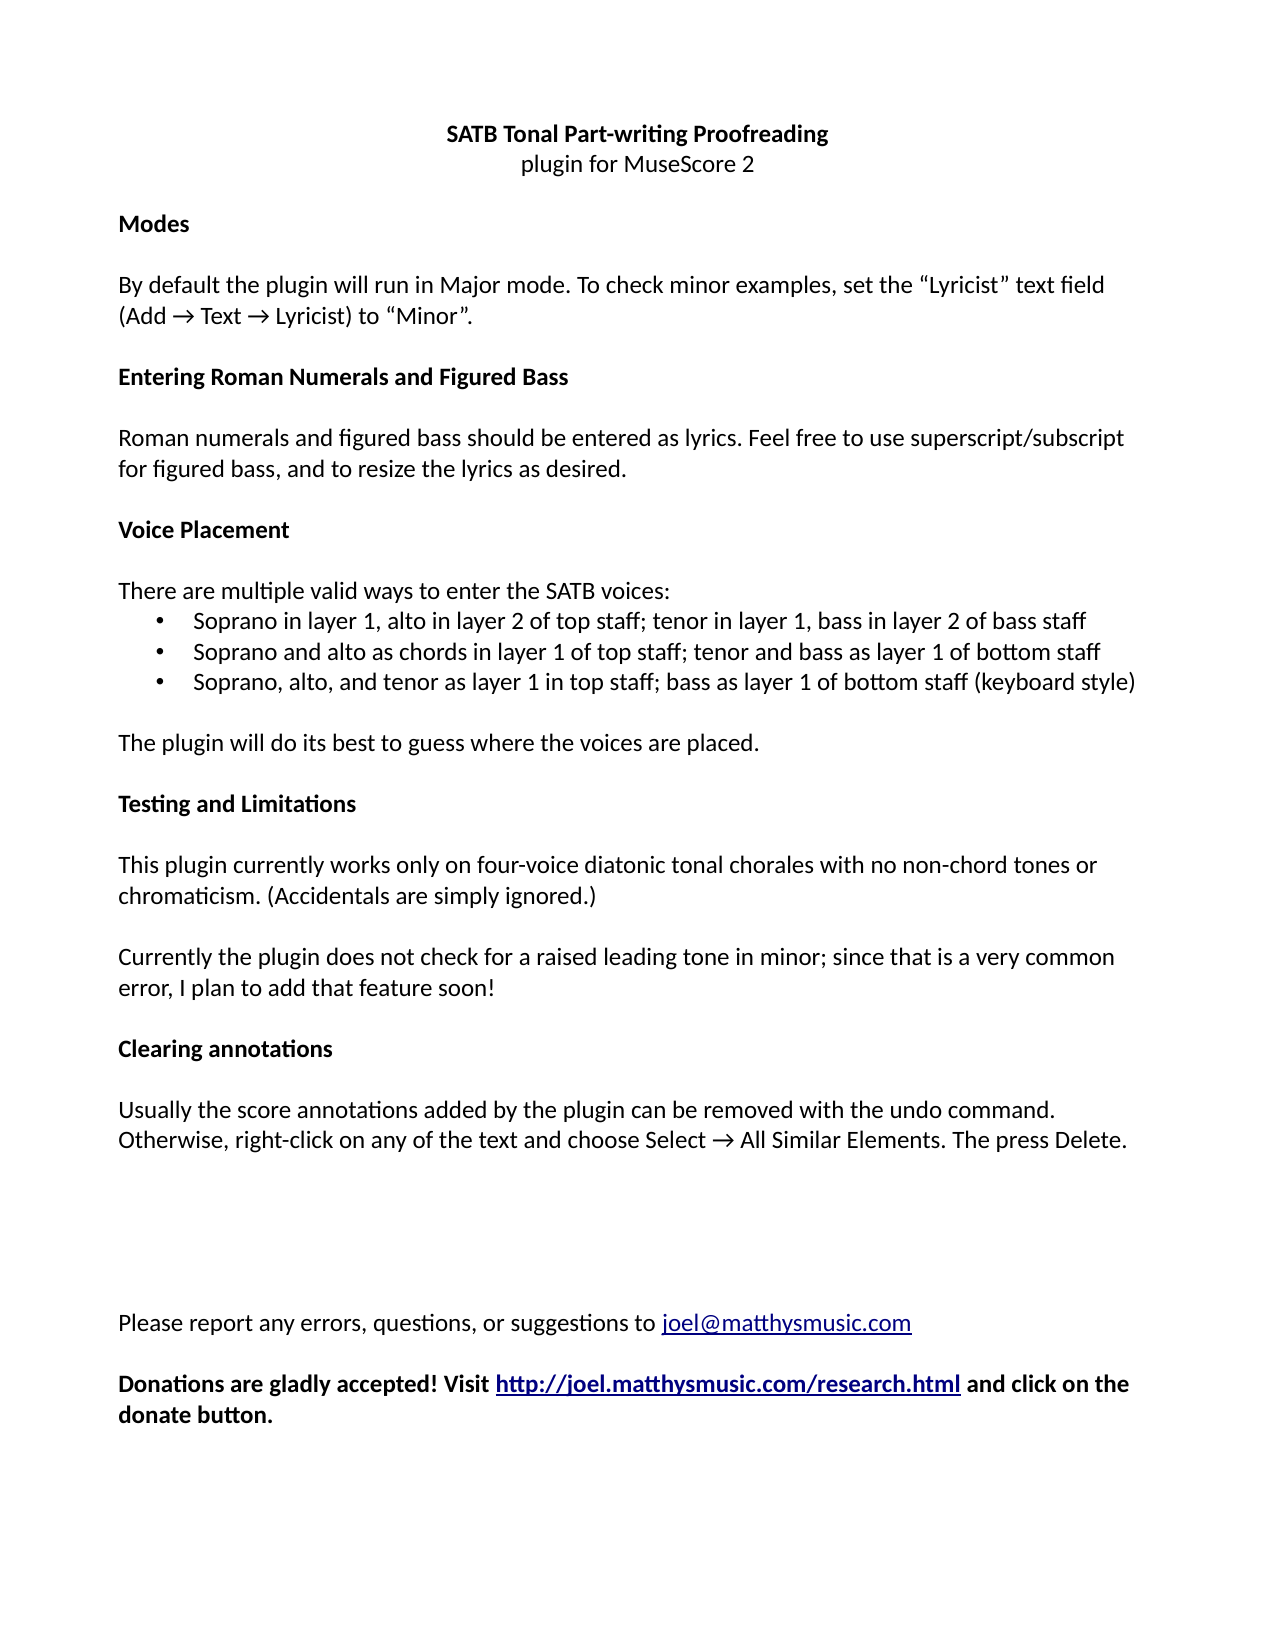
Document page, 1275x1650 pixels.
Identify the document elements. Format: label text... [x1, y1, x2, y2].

text Please report any errors, questions, or suggestions to joel@matthysmusic.com [118, 1307, 1157, 1338]
text By default the plugin will run in Major mode. To check minor examples, set the “Lyricist” text field (Add → Text → Lyricist) to “Minor”. [118, 270, 1157, 331]
list Soprano, alto, and tenor as layer 1 in top staff; bass as layer 1 of bottom staff (keyboard style) [156, 666, 1157, 697]
text The plugin will do its best to guess where the voices are placed. [118, 727, 1157, 758]
text Voice Placement [118, 514, 1157, 544]
text Testing and Limitations [118, 788, 1157, 819]
list Soprano in layer 1, alto in layer 2 of top staff; tenor in layer 1, bass in layer 2 of bass staff [156, 605, 1157, 636]
text Roman numerals and figured bass should be entered as lyrics. Feel free to use superscript/subscript for figured bass, and to resize the lyrics as desired. [118, 422, 1157, 483]
text There are multiple valid ways to enter the SATB voices: [118, 575, 1157, 605]
text This plugin currently works only on four-voice diatonic tonal chorales with no non-chord tones or chromaticism. (Accidentals are simply ignored.) [118, 849, 1157, 911]
text Donations are gladly accepted! Visit http://joel.matthysmusic.com/research.html and click on the donate button. [118, 1368, 1157, 1429]
text Clearing annotations [118, 1033, 1157, 1063]
text Currently the plugin does not check for a raised leading tone in minor; since that is a very common error, I plan to add that feature soon! [118, 941, 1157, 1002]
text Usually the score annotations added by the plugin can be removed with the undo command. Otherwise, right-click on any of the text and choose Select → All Similar Elements. The press Delete. [118, 1094, 1157, 1155]
text Entering Roman Numerals and Figured Bass [118, 361, 1157, 392]
text Modes [118, 209, 1157, 239]
list Soprano and alto as chords in layer 1 of top staff; tenor and bass as layer 1 of bottom staff [156, 636, 1157, 666]
